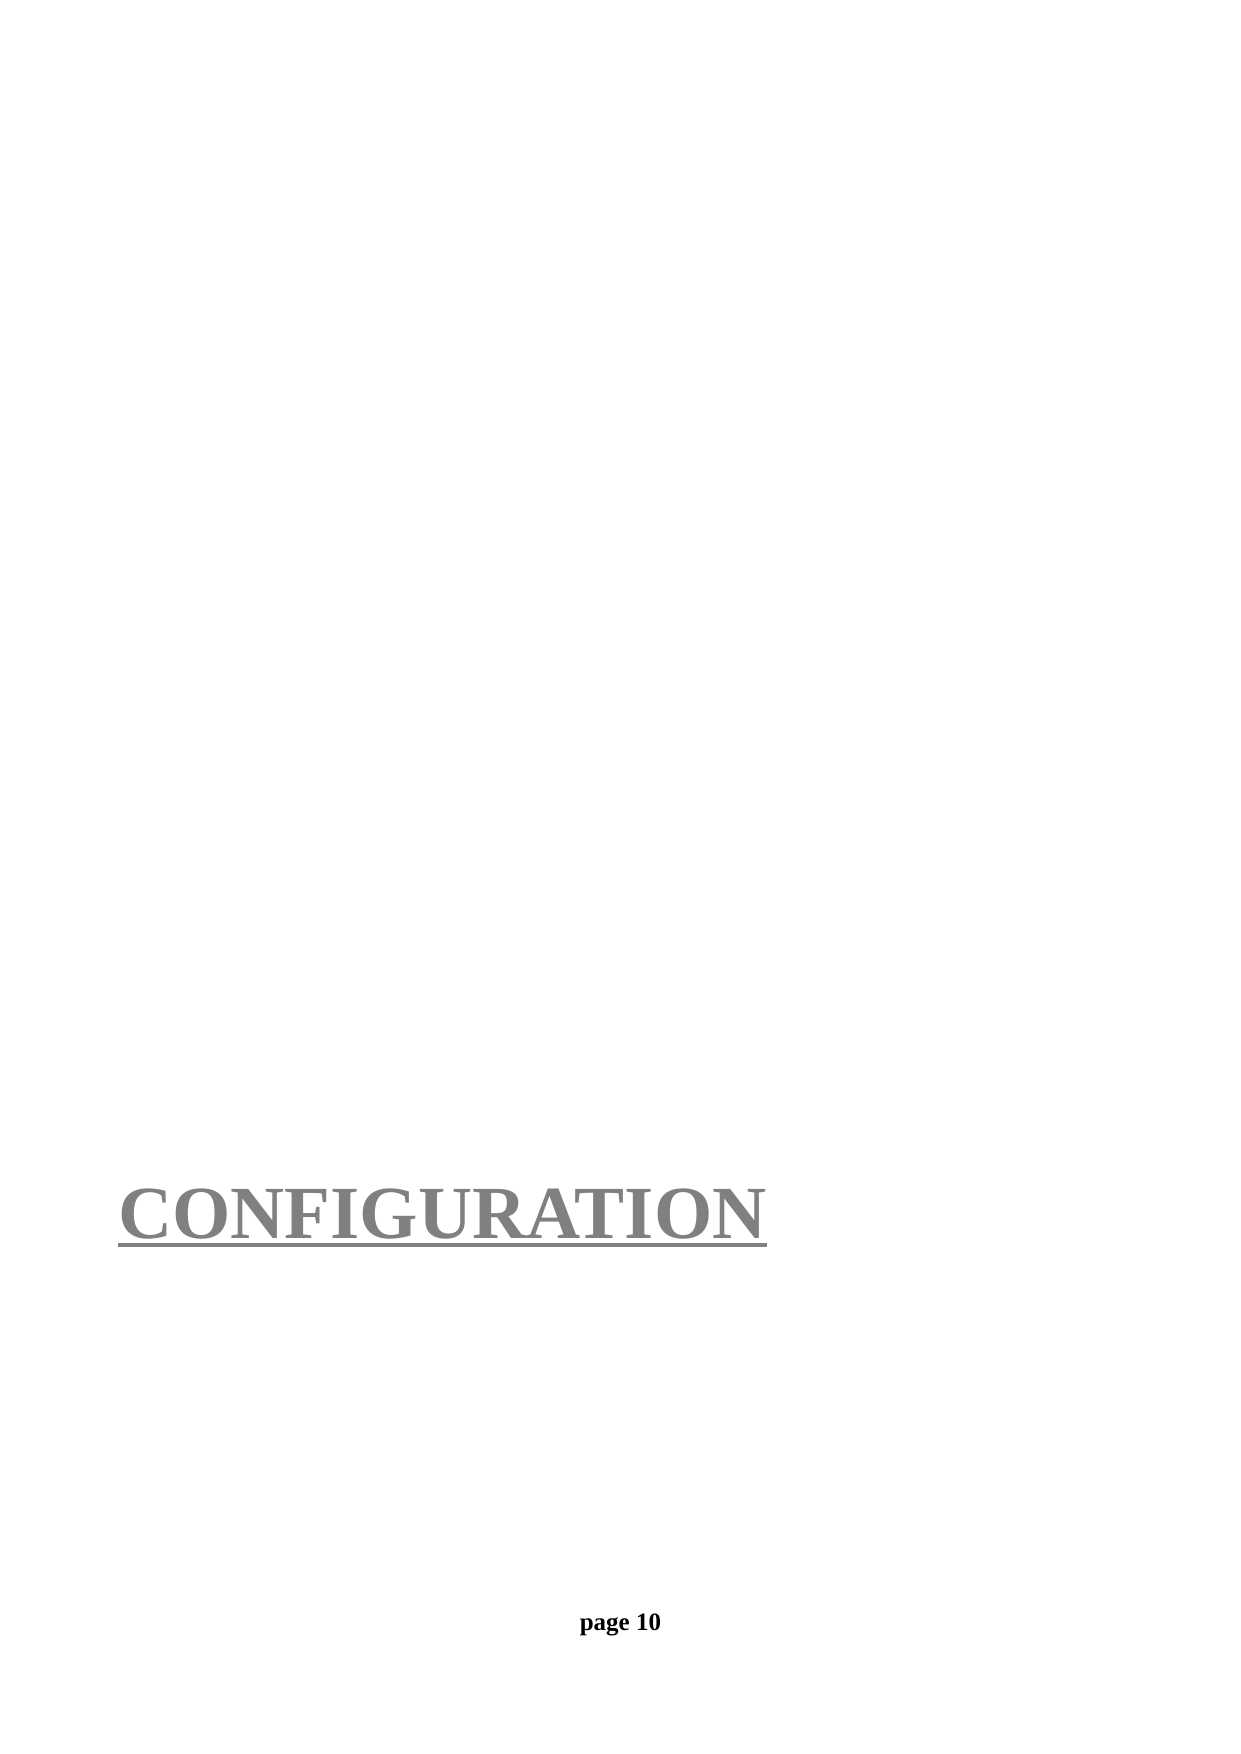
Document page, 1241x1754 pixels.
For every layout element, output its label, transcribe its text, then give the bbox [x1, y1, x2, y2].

subtitle Configuration [118, 1168, 1122, 1254]
